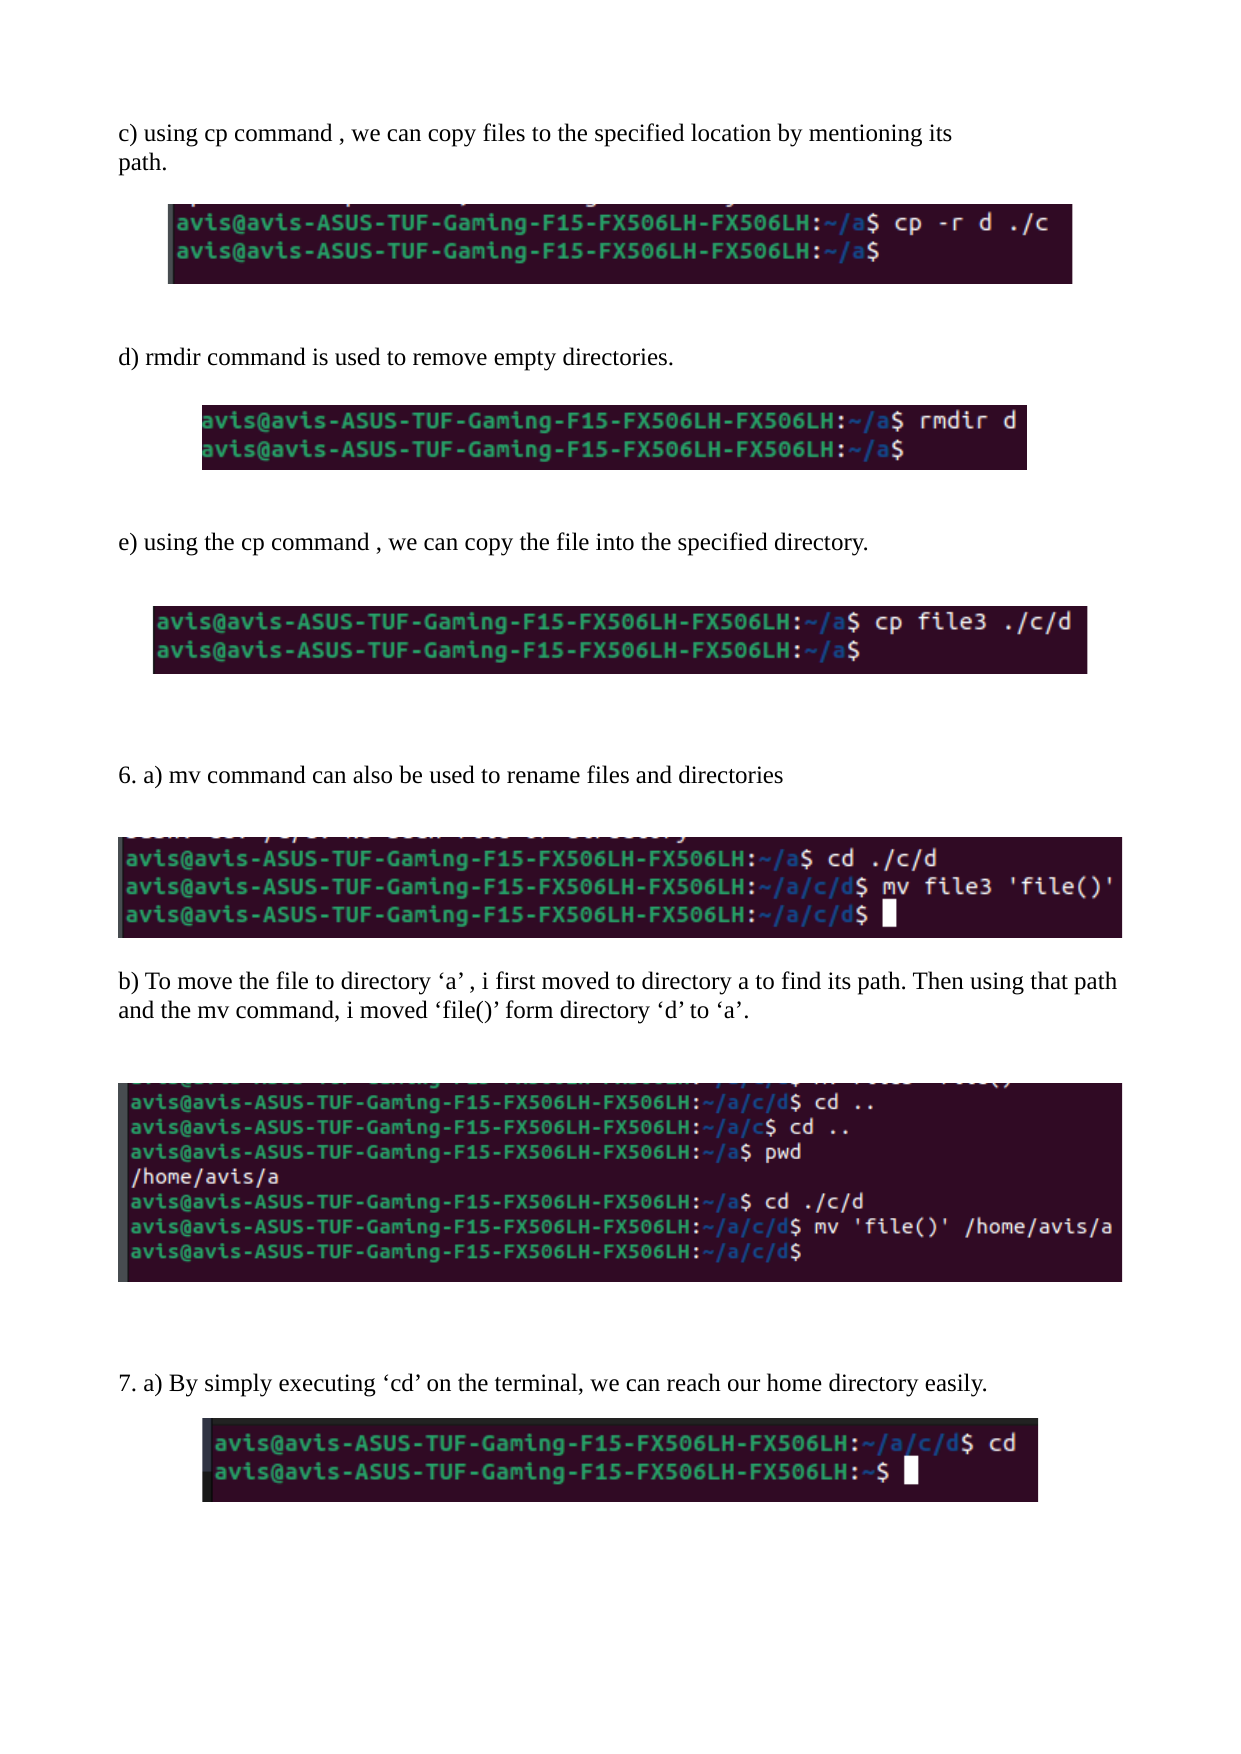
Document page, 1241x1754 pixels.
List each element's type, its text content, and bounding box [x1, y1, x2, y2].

text e) using the cp command , we can copy the file into the specified directory. [118, 527, 1122, 556]
picture [118, 837, 1123, 938]
text and the mv command, i moved ‘file()’ form directory ‘d’ to ‘a’. [118, 995, 1122, 1023]
picture [202, 1418, 1039, 1502]
text 6. a) mv command can also be used to rename files and directories [118, 760, 1122, 789]
picture [152, 606, 1088, 674]
text 7. a) By simply executing ‘cd’ on the terminal, we can reach our home directory easily. [118, 1368, 1122, 1397]
text path. [118, 147, 1122, 176]
text d) rmdir command is used to remove empty directories. [118, 342, 1122, 370]
picture [118, 1083, 1123, 1282]
picture [202, 405, 1027, 470]
text b) To move the file to directory ‘a’ , i first moved to directory a to find its path. Then using that path [118, 966, 1122, 995]
picture [167, 204, 1073, 284]
text c) using cp command , we can copy files to the specified location by mentioning its [118, 118, 1122, 147]
